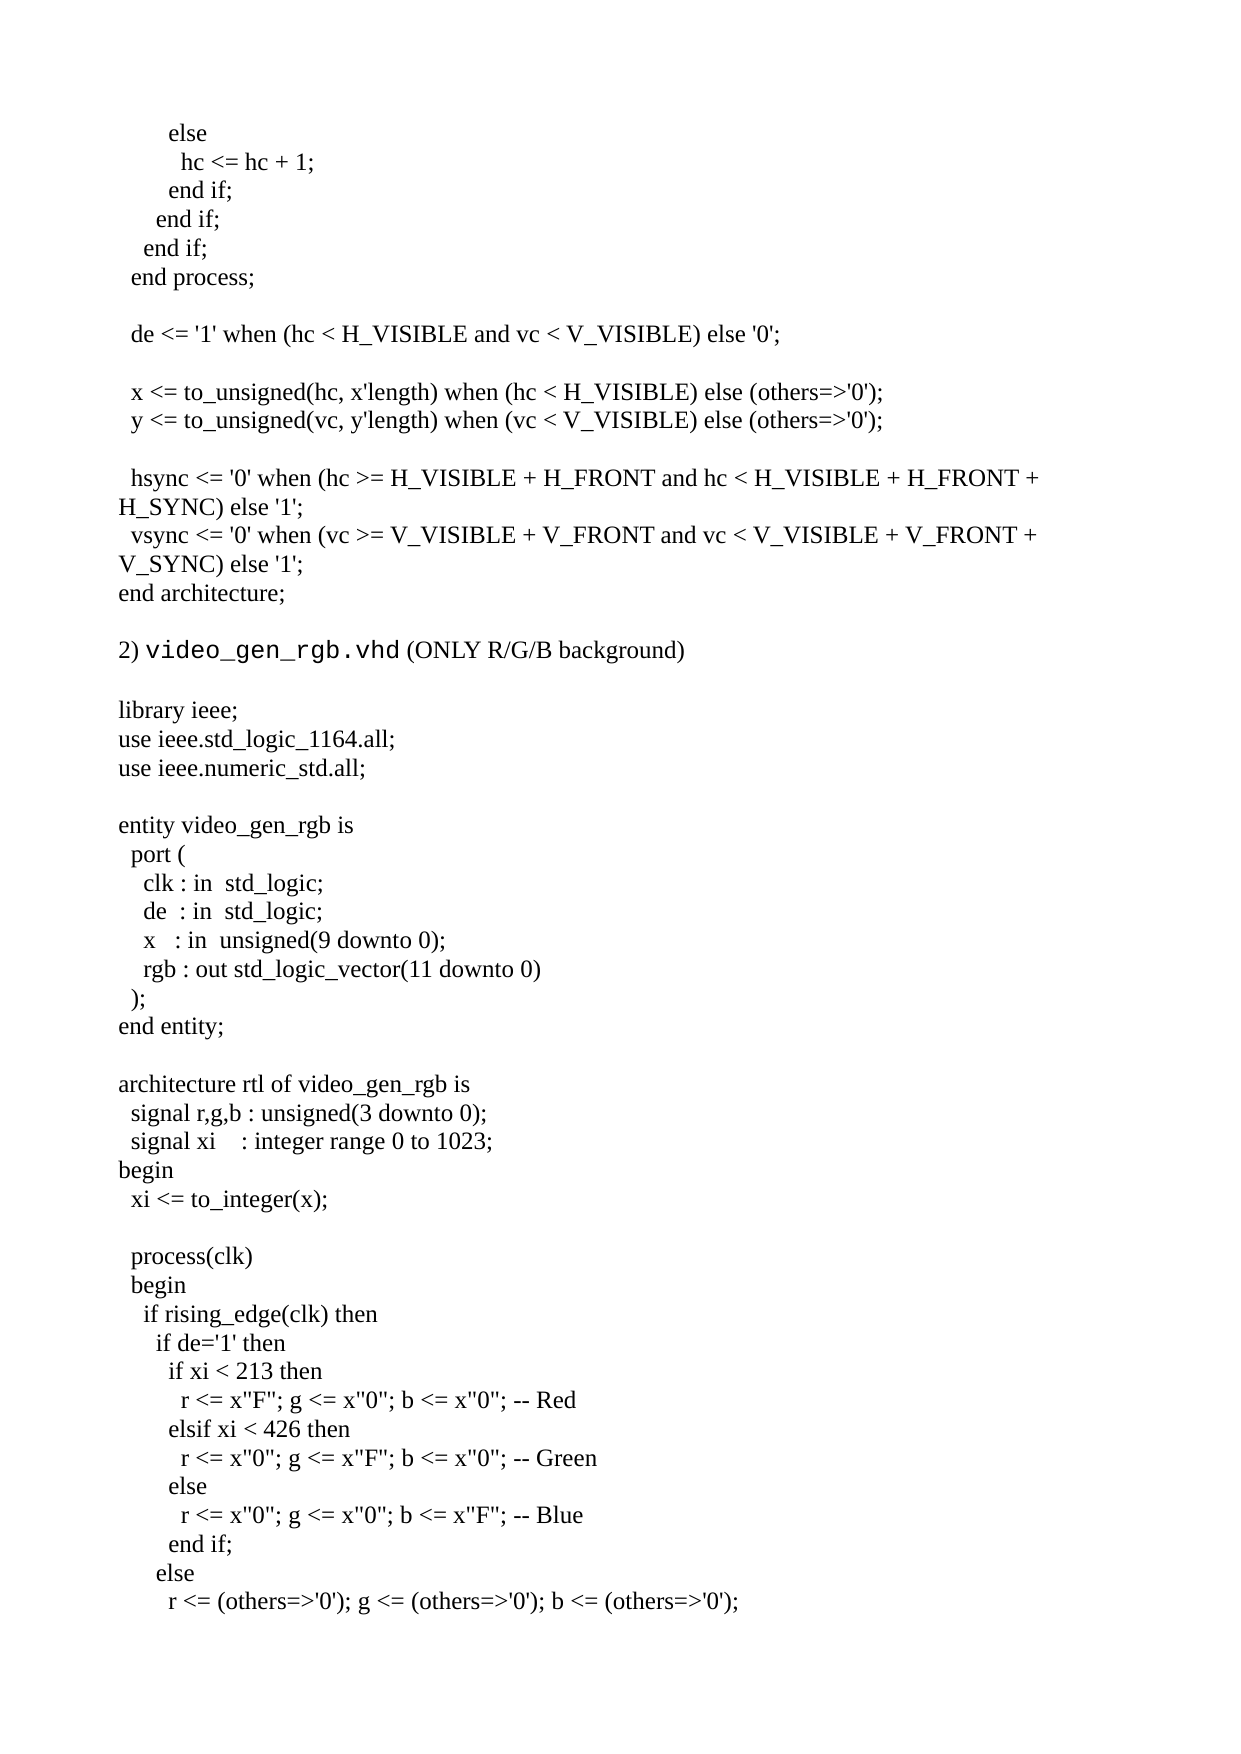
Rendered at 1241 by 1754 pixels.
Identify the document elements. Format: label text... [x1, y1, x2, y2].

text library ieee; [118, 695, 1122, 724]
text architecture rtl of video_gen_rgb is [118, 1069, 1122, 1098]
text r <= x"0"; g <= x"0"; b <= x"F"; -- Blue [118, 1500, 1122, 1529]
text r <= x"F"; g <= x"0"; b <= x"0"; -- Red [118, 1385, 1122, 1414]
text xi <= to_integer(x); [118, 1184, 1122, 1213]
text process(clk) [118, 1241, 1122, 1270]
text clk : in std_logic; [118, 868, 1122, 896]
text else [118, 1471, 1122, 1500]
text ); [118, 983, 1122, 1011]
text signal xi : integer range 0 to 1023; [118, 1126, 1122, 1155]
text r <= (others=>'0'); g <= (others=>'0'); b <= (others=>'0'); [118, 1586, 1122, 1615]
text port ( [118, 839, 1122, 868]
text else [118, 118, 1122, 147]
text end if; [118, 1529, 1122, 1558]
text use ieee.std_logic_1164.all; [118, 724, 1122, 753]
text use ieee.numeric_std.all; [118, 753, 1122, 781]
text y <= to_unsigned(vc, y'length) when (vc < V_VISIBLE) else (others=>'0'); [118, 406, 1122, 434]
text begin [118, 1270, 1122, 1299]
text vsync <= '0' when (vc >= V_VISIBLE + V_FRONT and vc < V_VISIBLE + V_FRONT + V_SYNC) else '1'; [118, 521, 1122, 578]
text hc <= hc + 1; [118, 147, 1122, 176]
text hsync <= '0' when (hc >= H_VISIBLE + H_FRONT and hc < H_VISIBLE + H_FRONT + H_SYNC) else '1'; [118, 463, 1122, 521]
text if xi < 213 then [118, 1356, 1122, 1385]
text if de='1' then [118, 1328, 1122, 1356]
text elsif xi < 426 then [118, 1414, 1122, 1443]
text end if; [118, 176, 1122, 204]
text begin [118, 1155, 1122, 1184]
text 2) video_gen_rgb.vhd (ONLY R/G/B background) [118, 636, 1122, 666]
text de <= '1' when (hc < H_VISIBLE and vc < V_VISIBLE) else '0'; [118, 319, 1122, 348]
text x <= to_unsigned(hc, x'length) when (hc < H_VISIBLE) else (others=>'0'); [118, 377, 1122, 406]
text entity video_gen_rgb is [118, 810, 1122, 839]
text end process; [118, 262, 1122, 291]
text r <= x"0"; g <= x"F"; b <= x"0"; -- Green [118, 1443, 1122, 1471]
text rgb : out std_logic_vector(11 downto 0) [118, 954, 1122, 983]
text end if; [118, 204, 1122, 233]
text end entity; [118, 1011, 1122, 1040]
text else [118, 1558, 1122, 1586]
text end if; [118, 233, 1122, 262]
text end architecture; [118, 578, 1122, 607]
text if rising_edge(clk) then [118, 1299, 1122, 1328]
text x : in unsigned(9 downto 0); [118, 925, 1122, 954]
text de : in std_logic; [118, 896, 1122, 925]
text signal r,g,b : unsigned(3 downto 0); [118, 1098, 1122, 1126]
